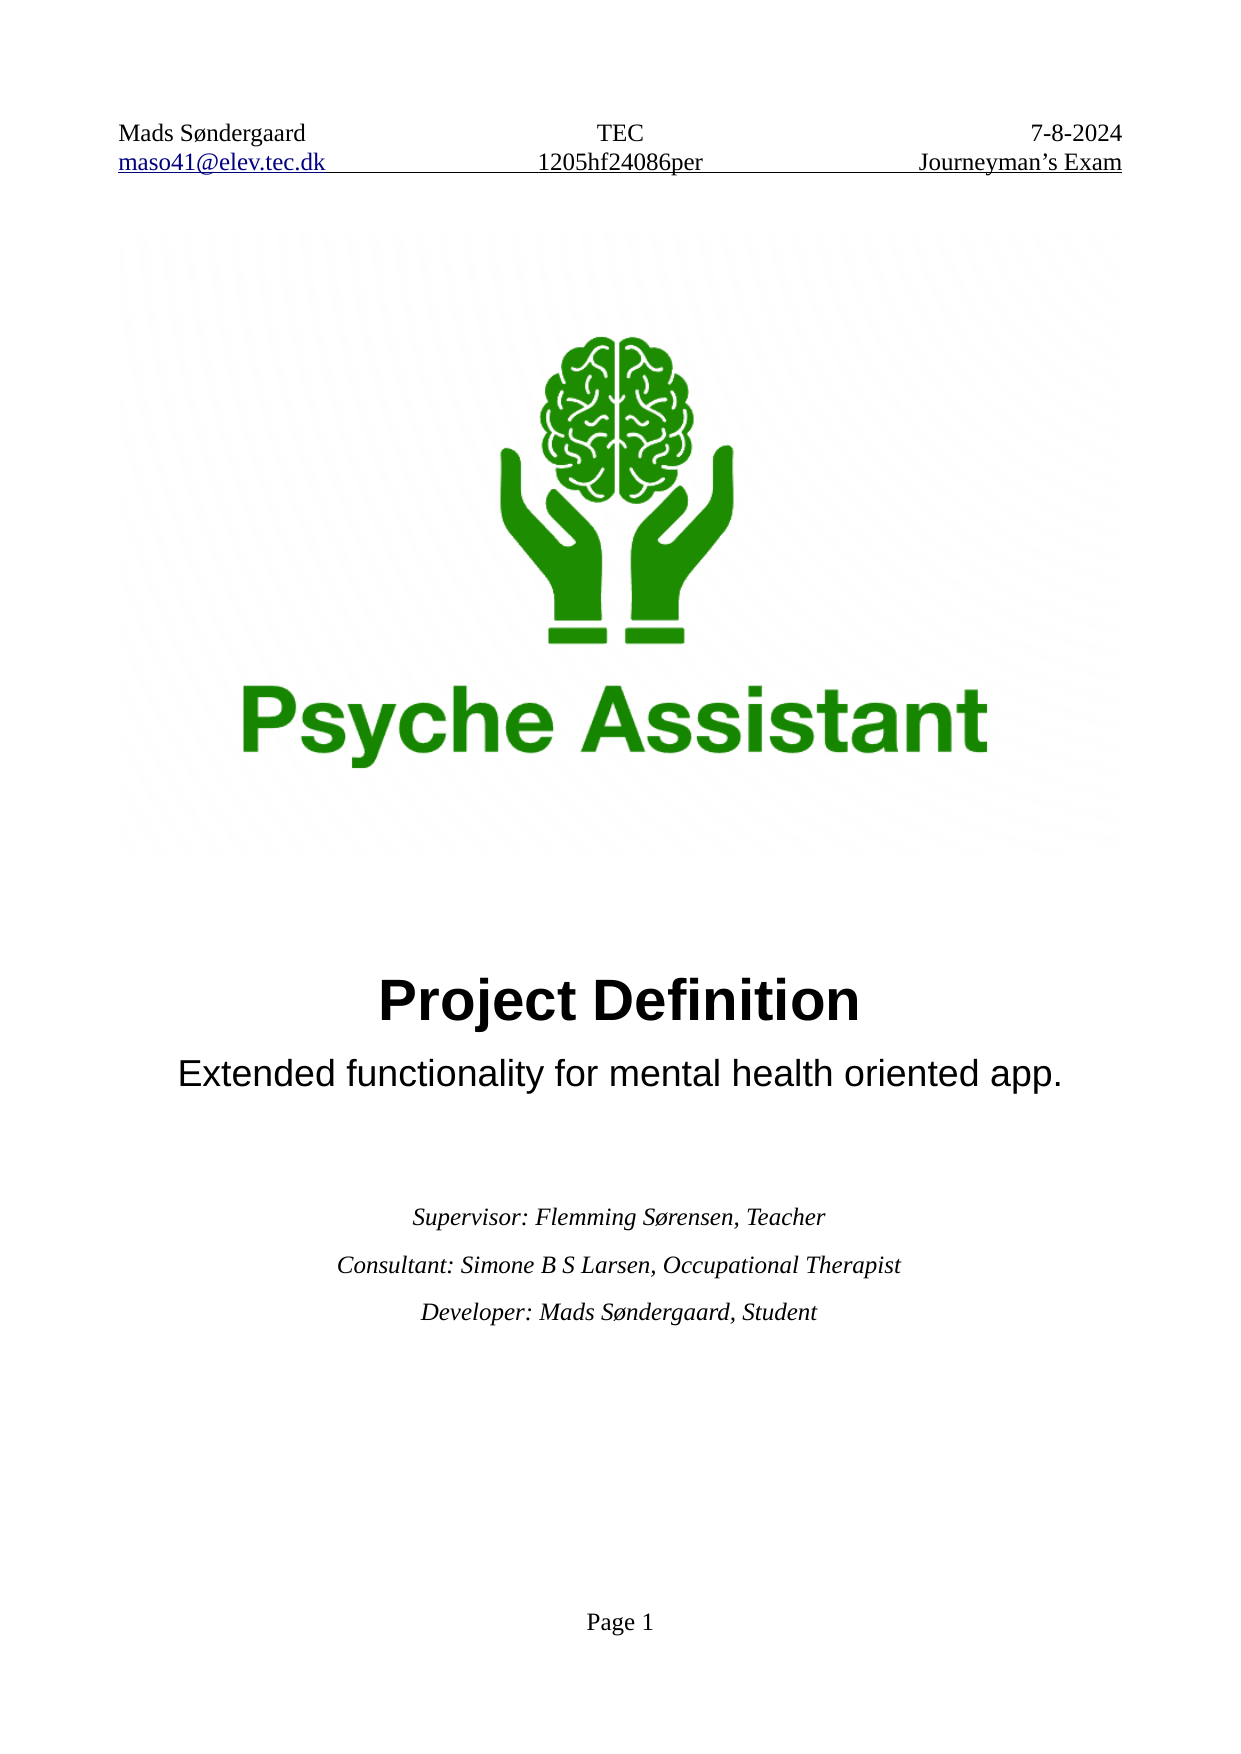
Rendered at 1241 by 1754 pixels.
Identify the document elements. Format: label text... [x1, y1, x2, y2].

text Developer: Mads Søndergaard, Student [118, 1297, 1122, 1326]
text Supervisor: Flemming Sørensen, Teacher [118, 1202, 1122, 1231]
subtitle Extended functionality for mental health oriented app. [118, 1051, 1122, 1094]
title Project Definition [118, 966, 1122, 1033]
text Consultant: Simone B S Larsen, Occupational Therapist [118, 1250, 1122, 1279]
picture [118, 233, 1123, 855]
